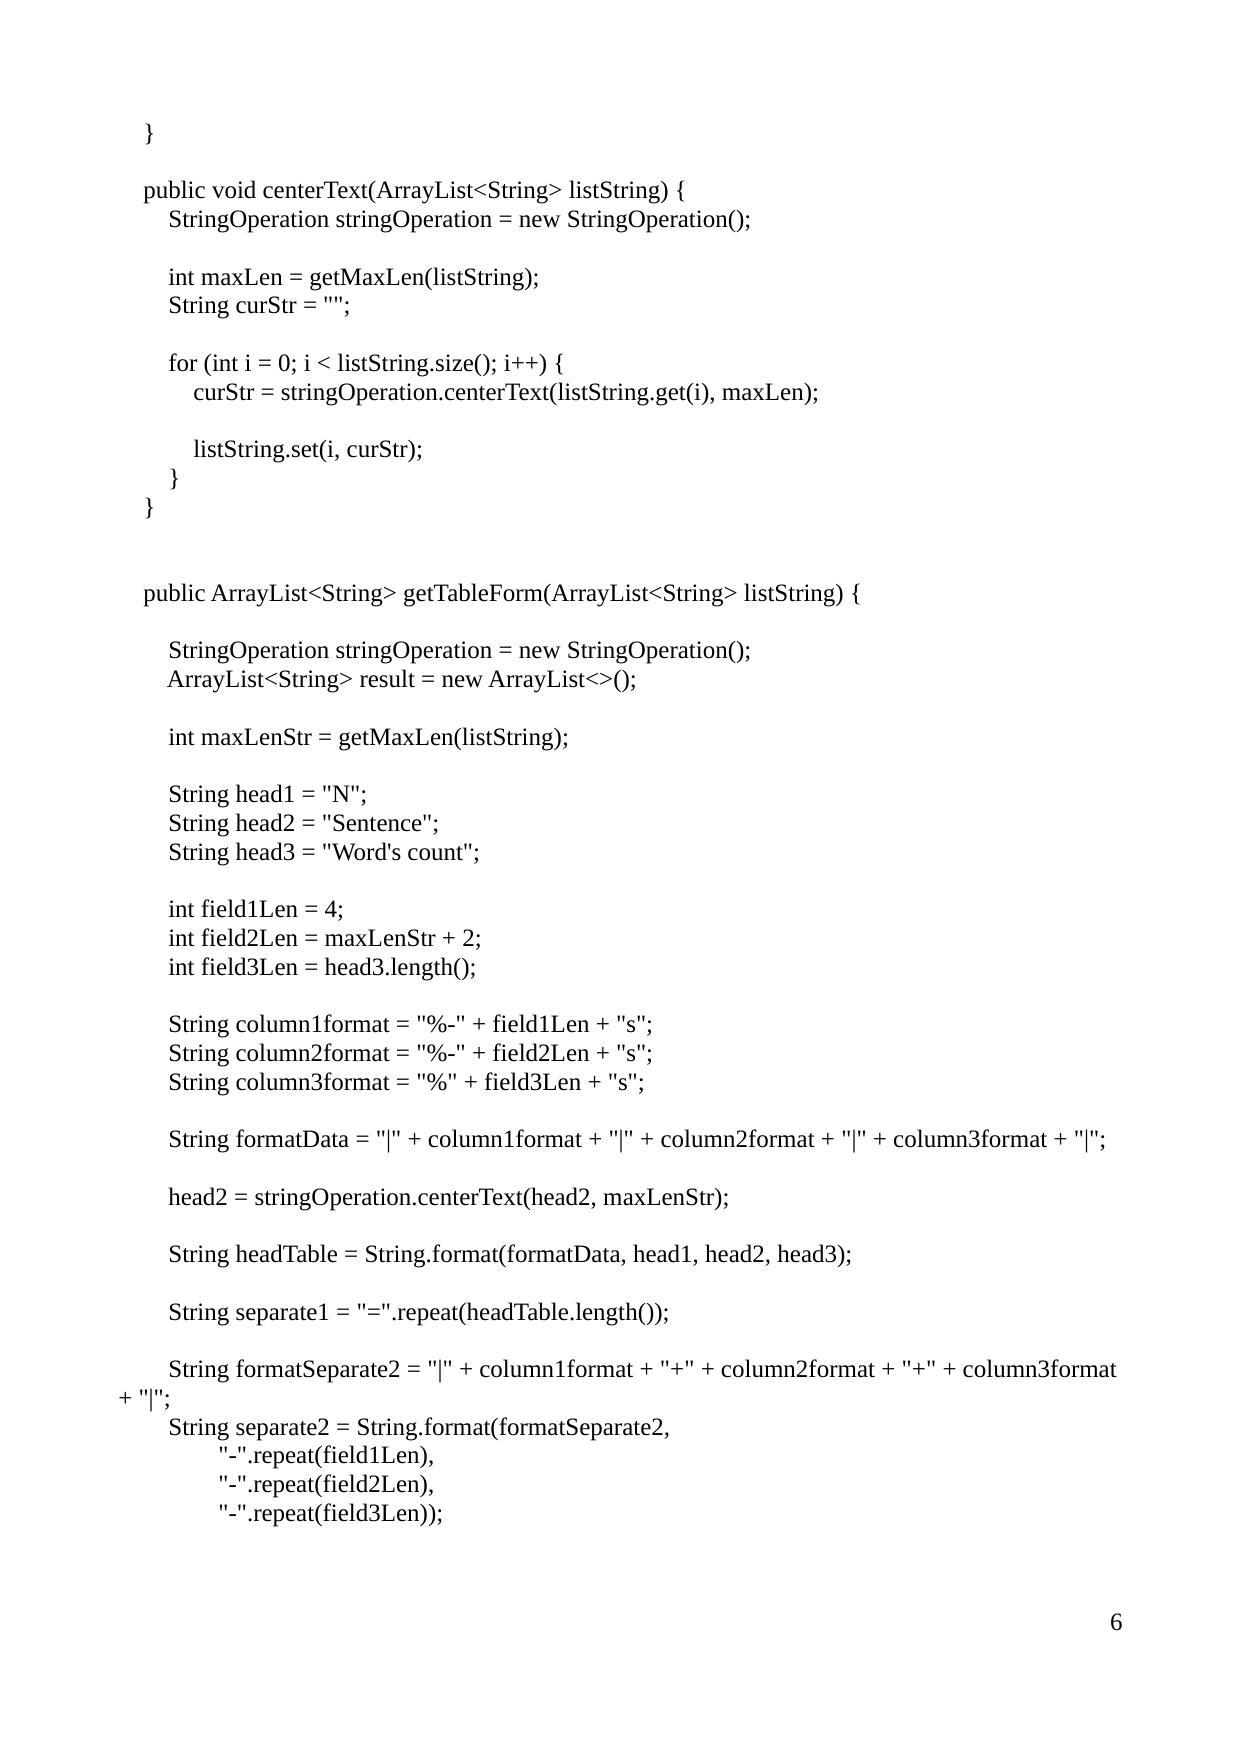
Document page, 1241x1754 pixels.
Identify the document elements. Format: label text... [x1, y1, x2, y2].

text ArrayList<String> result = new ArrayList<>(); [118, 664, 1122, 693]
text String headTable = String.format(formatData, head1, head2, head3); [118, 1239, 1122, 1268]
text public void centerText(ArrayList<String> listString) { [118, 176, 1122, 204]
text } [118, 463, 1122, 492]
text String separate2 = String.format(formatSeparate2, [118, 1412, 1122, 1441]
text int maxLenStr = getMaxLen(listString); [118, 722, 1122, 751]
text String head1 = "N"; [118, 779, 1122, 808]
text curStr = stringOperation.centerText(listString.get(i), maxLen); [118, 377, 1122, 406]
text head2 = stringOperation.centerText(head2, maxLenStr); [118, 1182, 1122, 1211]
text String column3format = "%" + field3Len + "s"; [118, 1067, 1122, 1096]
text String column1format = "%-" + field1Len + "s"; [118, 1009, 1122, 1038]
text int field1Len = 4; [118, 894, 1122, 923]
text String formatData = "|" + column1format + "|" + column2format + "|" + column3format + "|"; [118, 1124, 1122, 1153]
text String column2format = "%-" + field2Len + "s"; [118, 1038, 1122, 1067]
text StringOperation stringOperation = new StringOperation(); [118, 204, 1122, 233]
text public ArrayList<String> getTableForm(ArrayList<String> listString) { [118, 578, 1122, 607]
text String head3 = "Word's count"; [118, 837, 1122, 866]
text "-".repeat(field3Len)); [118, 1498, 1122, 1527]
text int field2Len = maxLenStr + 2; [118, 923, 1122, 952]
text listString.set(i, curStr); [118, 434, 1122, 463]
text String formatSeparate2 = "|" + column1format + "+" + column2format + "+" + column3format + "|"; [118, 1354, 1122, 1412]
text } [118, 118, 1122, 147]
text for (int i = 0; i < listString.size(); i++) { [118, 348, 1122, 377]
text int maxLen = getMaxLen(listString); [118, 262, 1122, 291]
text StringOperation stringOperation = new StringOperation(); [118, 636, 1122, 664]
text String head2 = "Sentence"; [118, 808, 1122, 837]
text String curStr = ""; [118, 291, 1122, 319]
text "-".repeat(field1Len), [118, 1441, 1122, 1469]
text } [118, 492, 1122, 521]
text int field3Len = head3.length(); [118, 952, 1122, 981]
text "-".repeat(field2Len), [118, 1469, 1122, 1498]
text String separate1 = "=".repeat(headTable.length()); [118, 1297, 1122, 1326]
